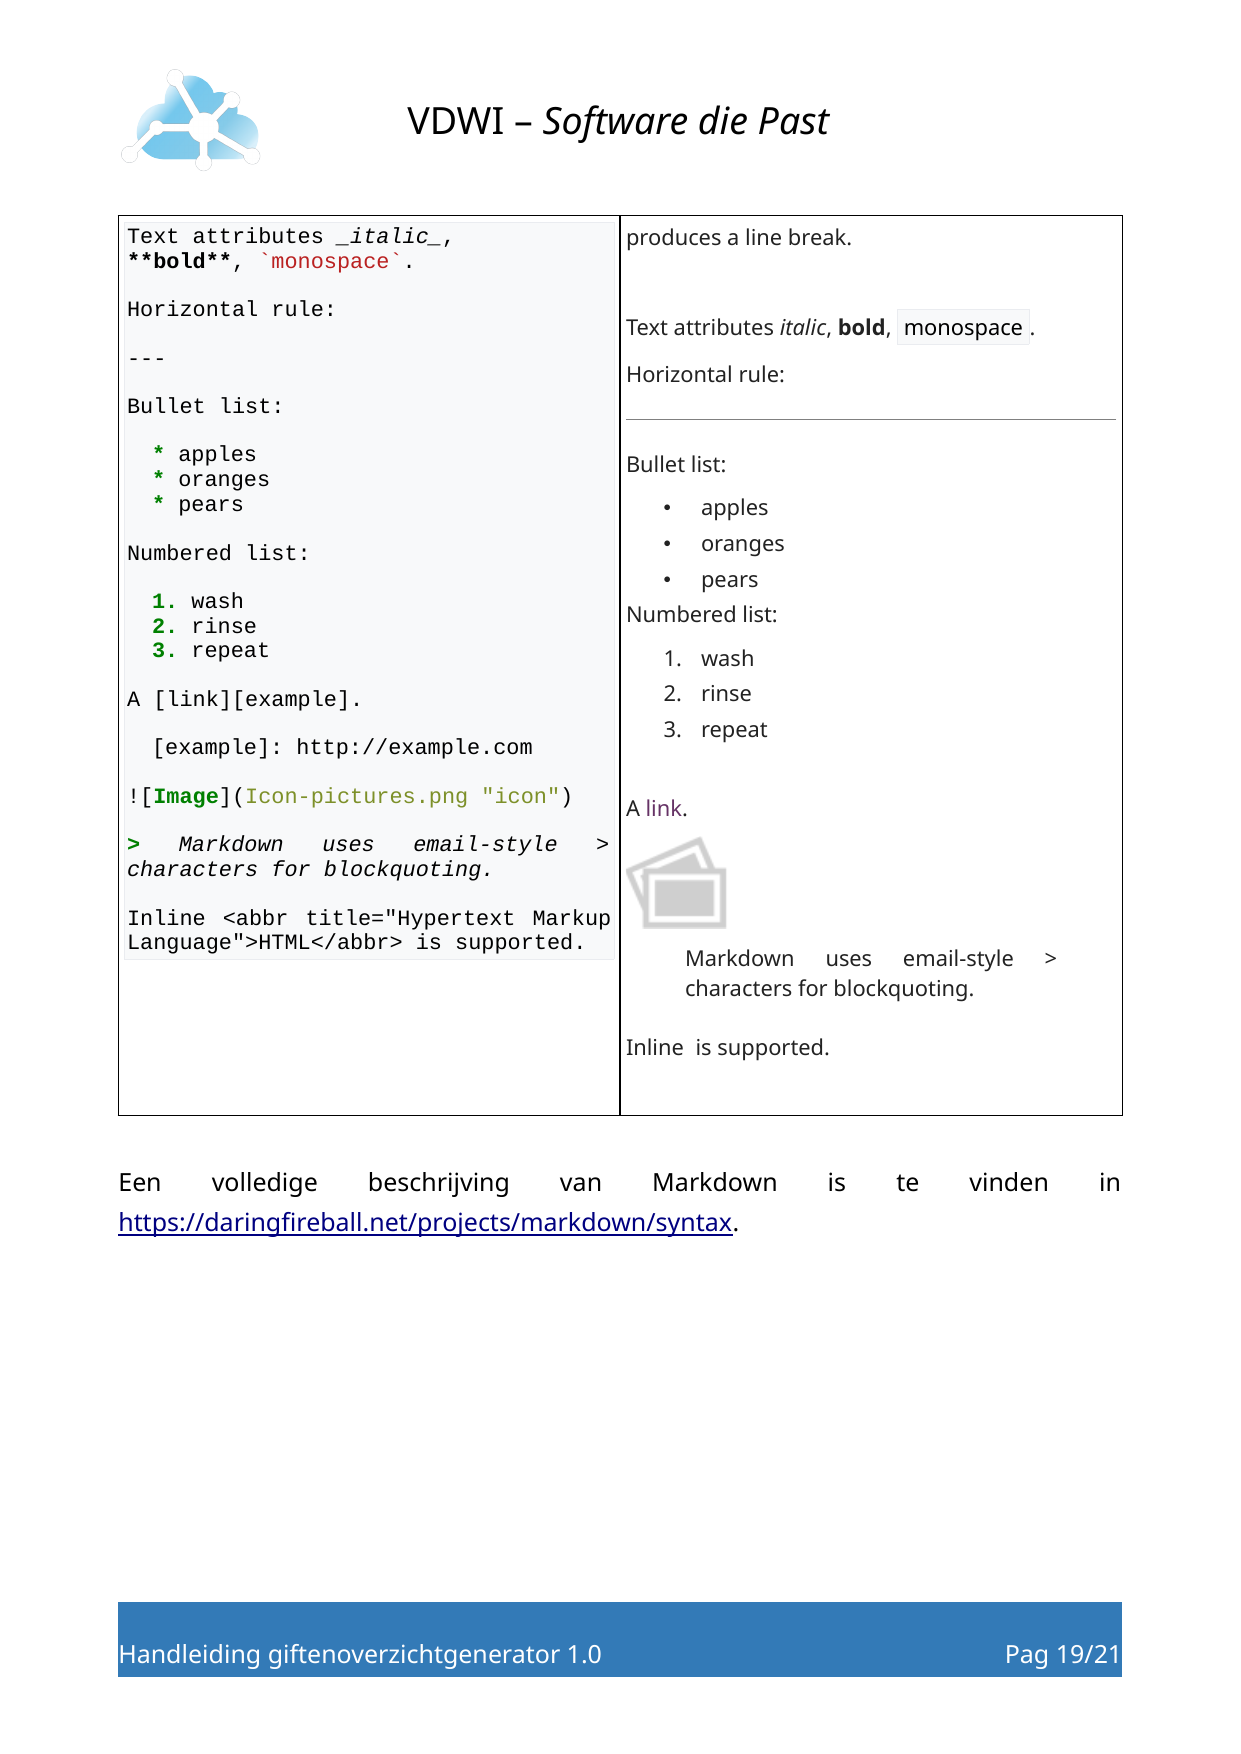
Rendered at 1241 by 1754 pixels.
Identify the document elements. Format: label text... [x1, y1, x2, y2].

picture [116, 69, 262, 173]
table_cell produces a line break. Text attributes italic, bold, monospace. Horizontal rule: Bullet list: apples oranges pears Numbered list: wash rinse repeat A link. Markdown uses email-style > characters for blockquoting. Inline is supported. [621, 216, 1122, 1115]
picture [625, 836, 728, 929]
text Een volledige beschrijving van Markdown is te vinden in https://daringfireball.net/projects/markdown/syntax. [118, 1164, 1122, 1239]
table_cell Text attributes _italic_, **bold**, `monospace`. Horizontal rule: --- Bullet list: * apples * oranges * pears Numbered list: 1. wash 2. rinse 3. repeat A [link][example]. [example]: http://example.com ![Image](Icon-pictures.png "icon") > Markdown uses email-style > characters for blockquoting. Inline <abbr title="Hypertext Markup Language">HTML</abbr> is supported. [119, 216, 619, 1115]
